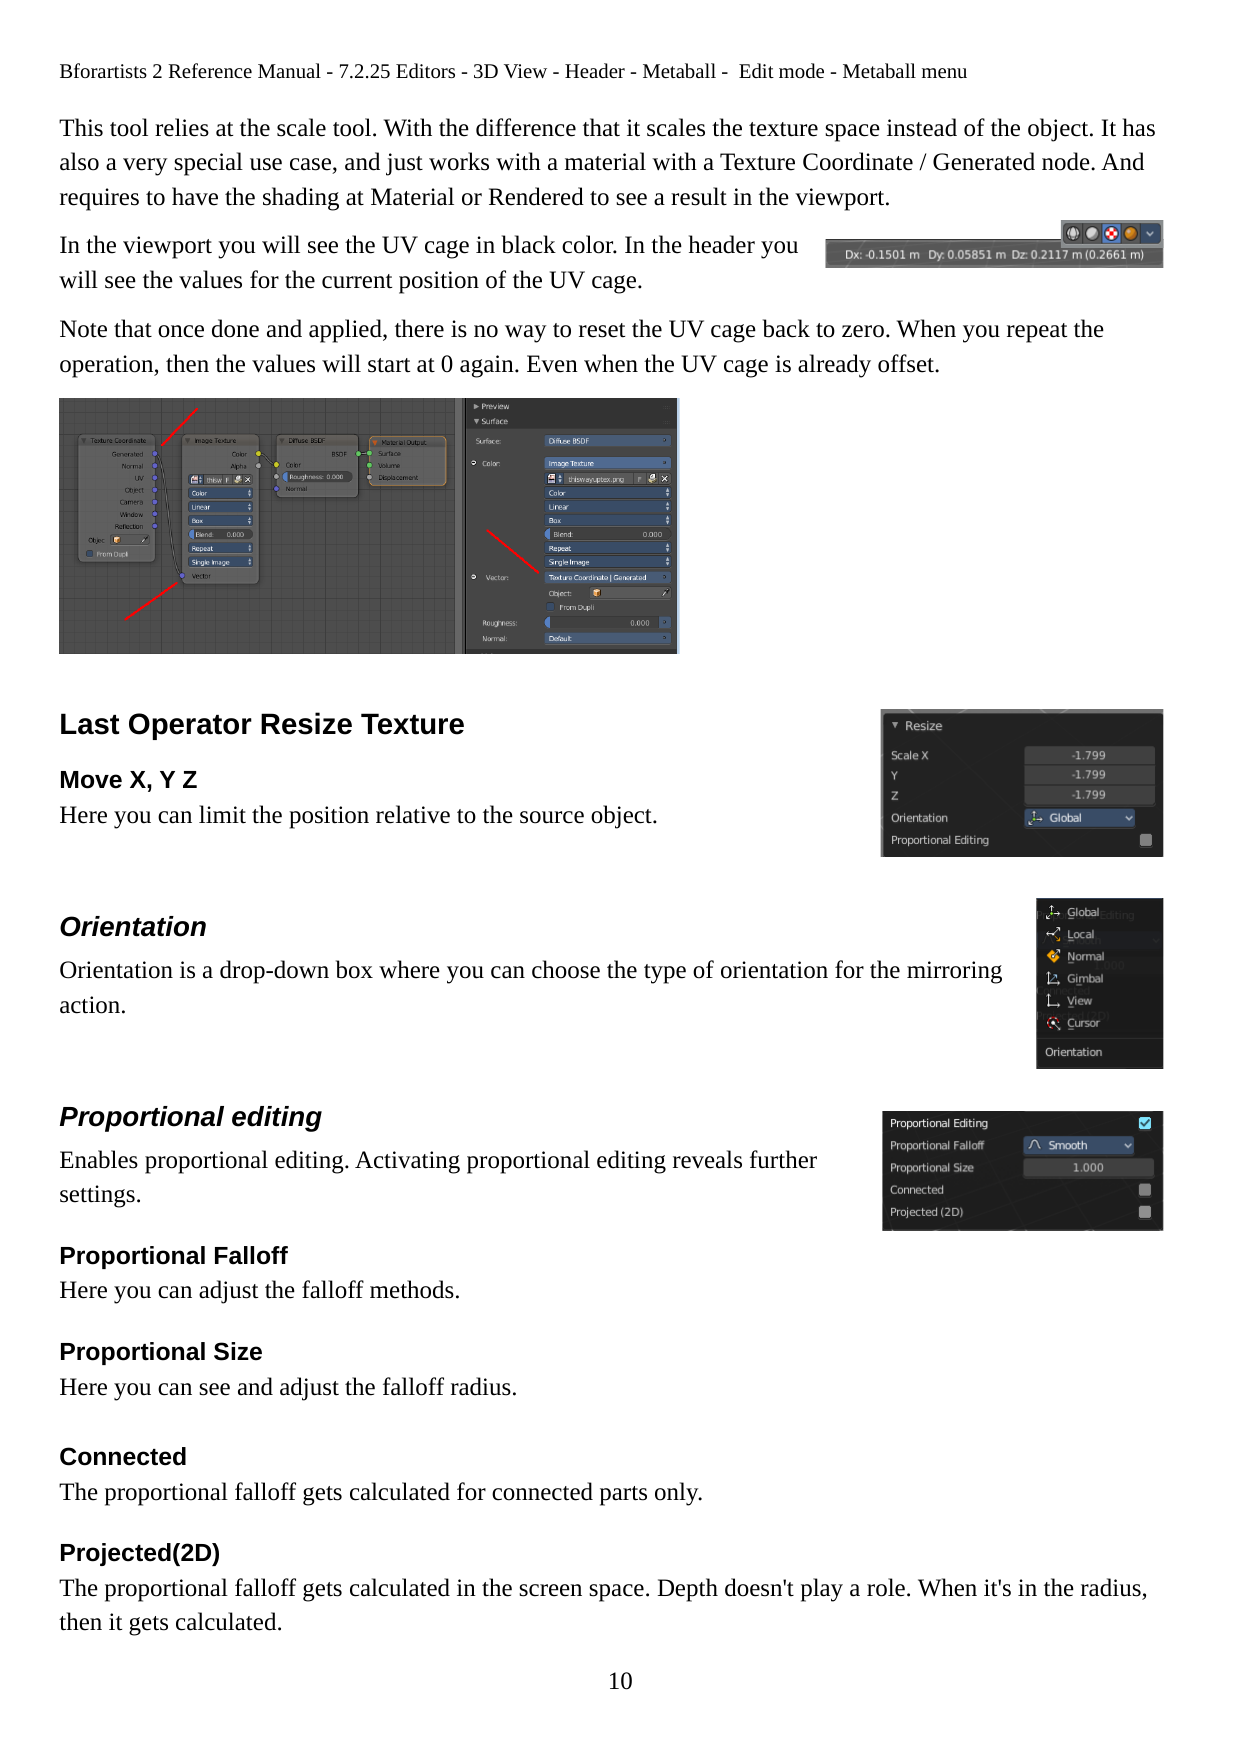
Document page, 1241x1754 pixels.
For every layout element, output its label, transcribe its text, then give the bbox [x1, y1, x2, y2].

picture [880, 709, 1164, 857]
text The proportional falloff gets calculated in the screen space. Depth doesn't play a role. When it's in the radius, then it gets calculated. [59, 1573, 1181, 1636]
picture [59, 398, 680, 654]
text Here you can adjust the falloff methods. [59, 1276, 1181, 1304]
subtitle Move X, Y Z [59, 765, 880, 794]
subtitle [1164, 911, 1181, 943]
subtitle Proportional editing [59, 1100, 1181, 1132]
picture [882, 1111, 1164, 1231]
subtitle [1164, 765, 1181, 794]
subtitle Proportional Falloff [59, 1241, 1181, 1269]
subtitle Proportional Size [59, 1337, 1181, 1366]
subtitle Projected(2D) [59, 1538, 1181, 1567]
text Enables proportional editing. Activating proportional editing reveals further settings. [59, 1145, 882, 1208]
text Orientation is a drop-down box where you can choose the type of orientation for the mirroring action. [59, 955, 1036, 1018]
text In the viewport you will see the UV cage in black color. In the header you will see the values for the current position of the UV cage. [59, 231, 1181, 294]
text The proportional falloff gets calculated for connected parts only. [59, 1477, 1181, 1505]
text Here you can limit the position relative to the source object. [59, 800, 880, 829]
subtitle Last Operator Resize Texture [59, 707, 1181, 740]
text Here you can see and adjust the falloff radius. [59, 1372, 1181, 1401]
picture [825, 220, 1164, 268]
text Note that once done and applied, there is no way to reset the UV cage back to zero. When you repeat the operation, then the values will start at 0 again. Even when the UV cage is already offset. [59, 314, 1181, 377]
text This tool relies at the scale tool. With the difference that it scales the texture space instead of the object. It has also a very special use case, and just works with a material with a Texture Coordinate / Generated node. And requires to have the shading at Material or Rendered to see a result in the viewport. [59, 113, 1181, 210]
picture [1036, 898, 1164, 1069]
subtitle Orientation [59, 911, 1036, 943]
subtitle Connected [59, 1442, 1181, 1470]
